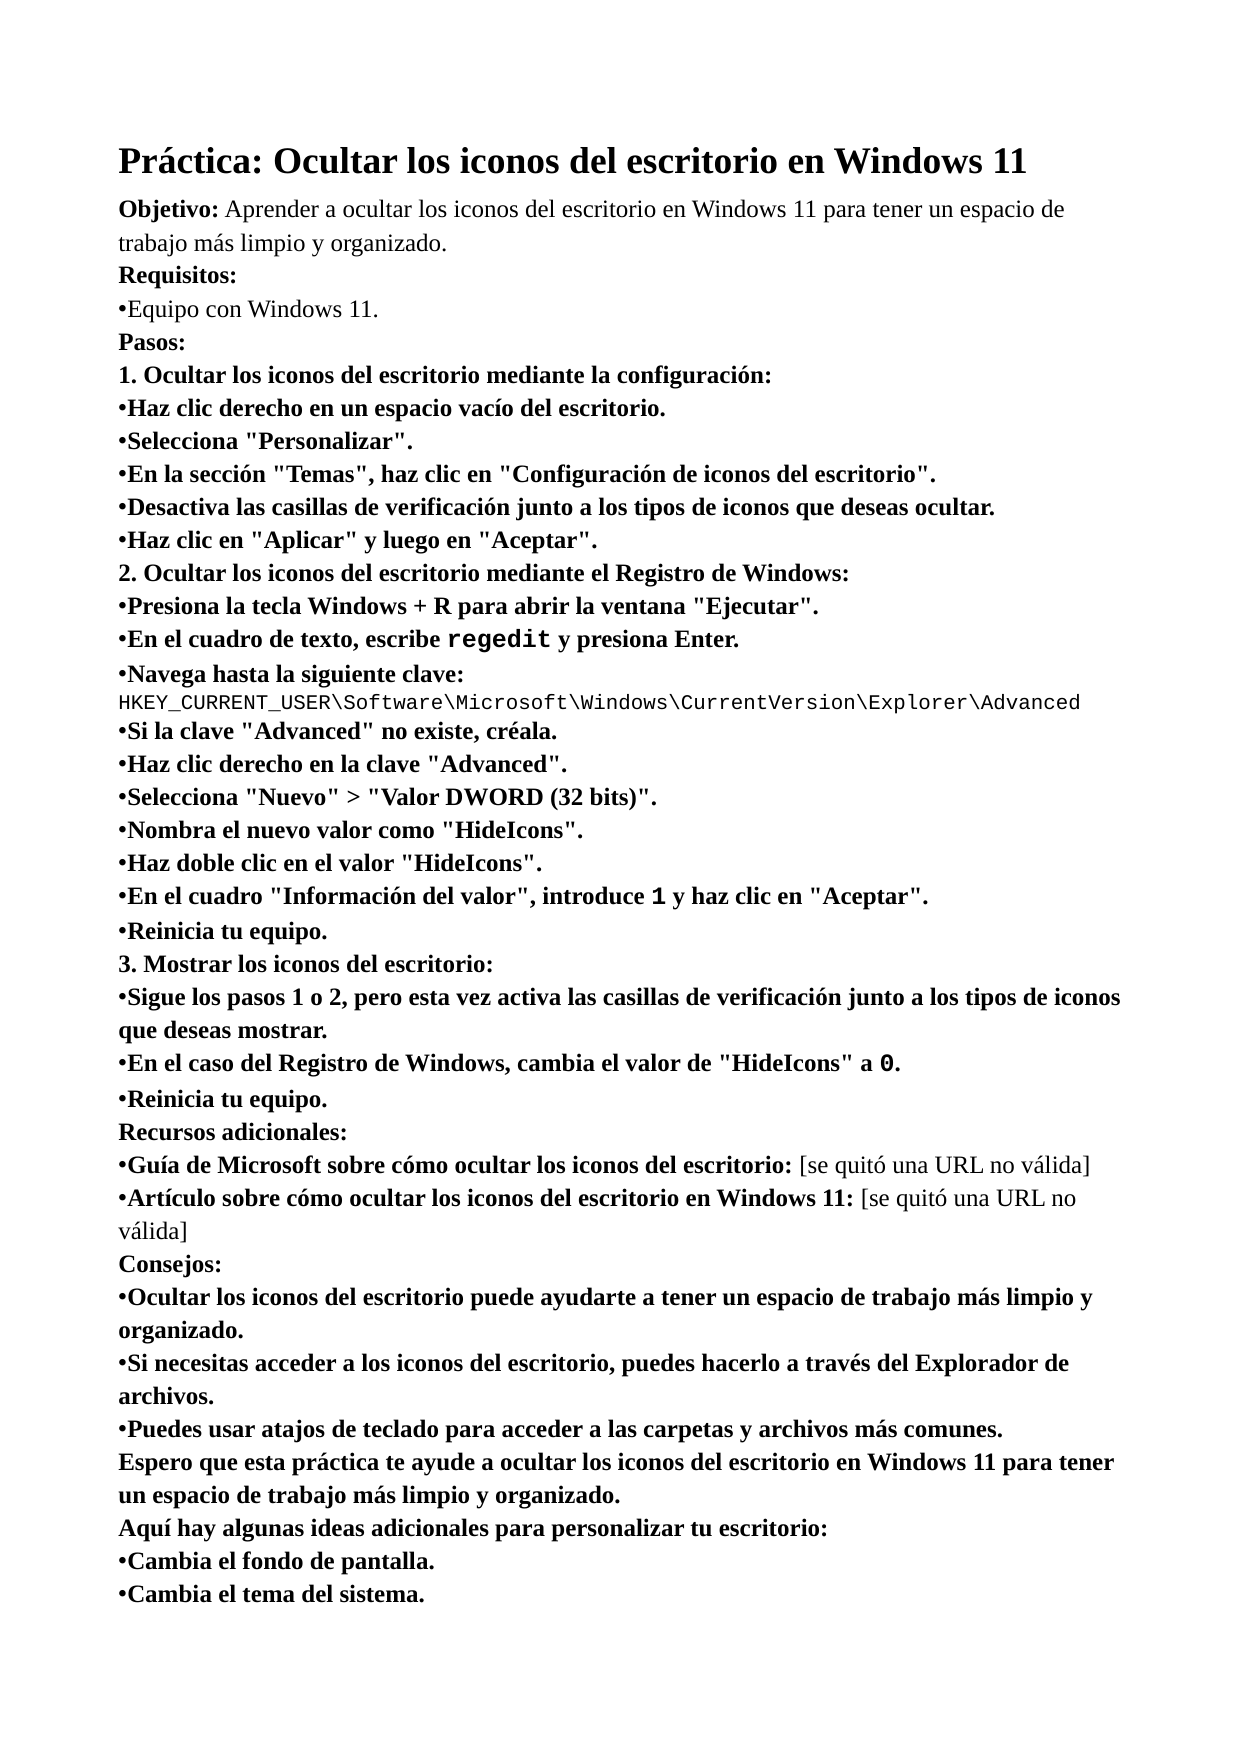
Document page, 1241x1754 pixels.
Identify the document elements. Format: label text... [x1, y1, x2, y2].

list Haz clic derecho en la clave "Advanced". [118, 749, 1122, 778]
list Haz clic en "Aplicar" y luego en "Aceptar". [118, 525, 1122, 553]
text Espero que esta práctica te ayude a ocultar los iconos del escritorio en Windows 11 para tener un espacio de trabajo más limpio y organizado. [118, 1447, 1122, 1509]
text HKEY_CURRENT_USER\Software\Microsoft\Windows\CurrentVersion\Explorer\Advanced [118, 692, 1122, 716]
list Si necesitas acceder a los iconos del escritorio, puedes hacerlo a través del Explorador de archivos. [118, 1348, 1122, 1410]
list Ocultar los iconos del escritorio puede ayudarte a tener un espacio de trabajo más limpio y organizado. [118, 1282, 1122, 1344]
list Haz doble clic en el valor "HideIcons". [118, 848, 1122, 877]
subtitle Práctica: Ocultar los iconos del escritorio en Windows 11 [118, 139, 1122, 182]
list En el cuadro "Información del valor", introduce 1 y haz clic en "Aceptar". [118, 881, 1122, 912]
list Sigue los pasos 1 o 2, pero esta vez activa las casillas de verificación junto a los tipos de iconos que deseas mostrar. [118, 982, 1122, 1044]
text 3. Mostrar los iconos del escritorio: [118, 949, 1122, 978]
list Reinicia tu equipo. [118, 916, 1122, 945]
list En el caso del Registro de Windows, cambia el valor de "HideIcons" a 0. [118, 1048, 1122, 1079]
list Nombra el nuevo valor como "HideIcons". [118, 815, 1122, 844]
text Aquí hay algunas ideas adicionales para personalizar tu escritorio: [118, 1513, 1122, 1542]
list Selecciona "Nuevo" > "Valor DWORD (32 bits)". [118, 782, 1122, 811]
text Consejos: [118, 1249, 1122, 1278]
list En el cuadro de texto, escribe regedit y presiona Enter. [118, 624, 1122, 655]
text Requisitos: [118, 261, 1122, 289]
list Si la clave "Advanced" no existe, créala. [118, 716, 1122, 745]
list Artículo sobre cómo ocultar los iconos del escritorio en Windows 11: [se quitó una URL no válida] [118, 1183, 1122, 1245]
list Desactiva las casillas de verificación junto a los tipos de iconos que deseas ocultar. [118, 492, 1122, 521]
list Haz clic derecho en un espacio vacío del escritorio. [118, 393, 1122, 421]
text 1. Ocultar los iconos del escritorio mediante la configuración: [118, 360, 1122, 388]
list Navega hasta la siguiente clave: [118, 659, 1122, 688]
list Guía de Microsoft sobre cómo ocultar los iconos del escritorio: [se quitó una URL no válida] [118, 1150, 1122, 1179]
list Presiona la tecla Windows + R para abrir la ventana "Ejecutar". [118, 591, 1122, 619]
text Recursos adicionales: [118, 1117, 1122, 1146]
list Cambia el tema del sistema. [118, 1579, 1122, 1608]
text 2. Ocultar los iconos del escritorio mediante el Registro de Windows: [118, 558, 1122, 587]
text Objetivo: Aprender a ocultar los iconos del escritorio en Windows 11 para tener un espacio de trabajo más limpio y organizado. [118, 194, 1122, 256]
text Pasos: [118, 327, 1122, 355]
list Equipo con Windows 11. [118, 294, 1122, 322]
list Reinicia tu equipo. [118, 1084, 1122, 1113]
list Selecciona "Personalizar". [118, 426, 1122, 454]
list Puedes usar atajos de teclado para acceder a las carpetas y archivos más comunes. [118, 1414, 1122, 1443]
list En la sección "Temas", haz clic en "Configuración de iconos del escritorio". [118, 459, 1122, 487]
list Cambia el fondo de pantalla. [118, 1546, 1122, 1575]
